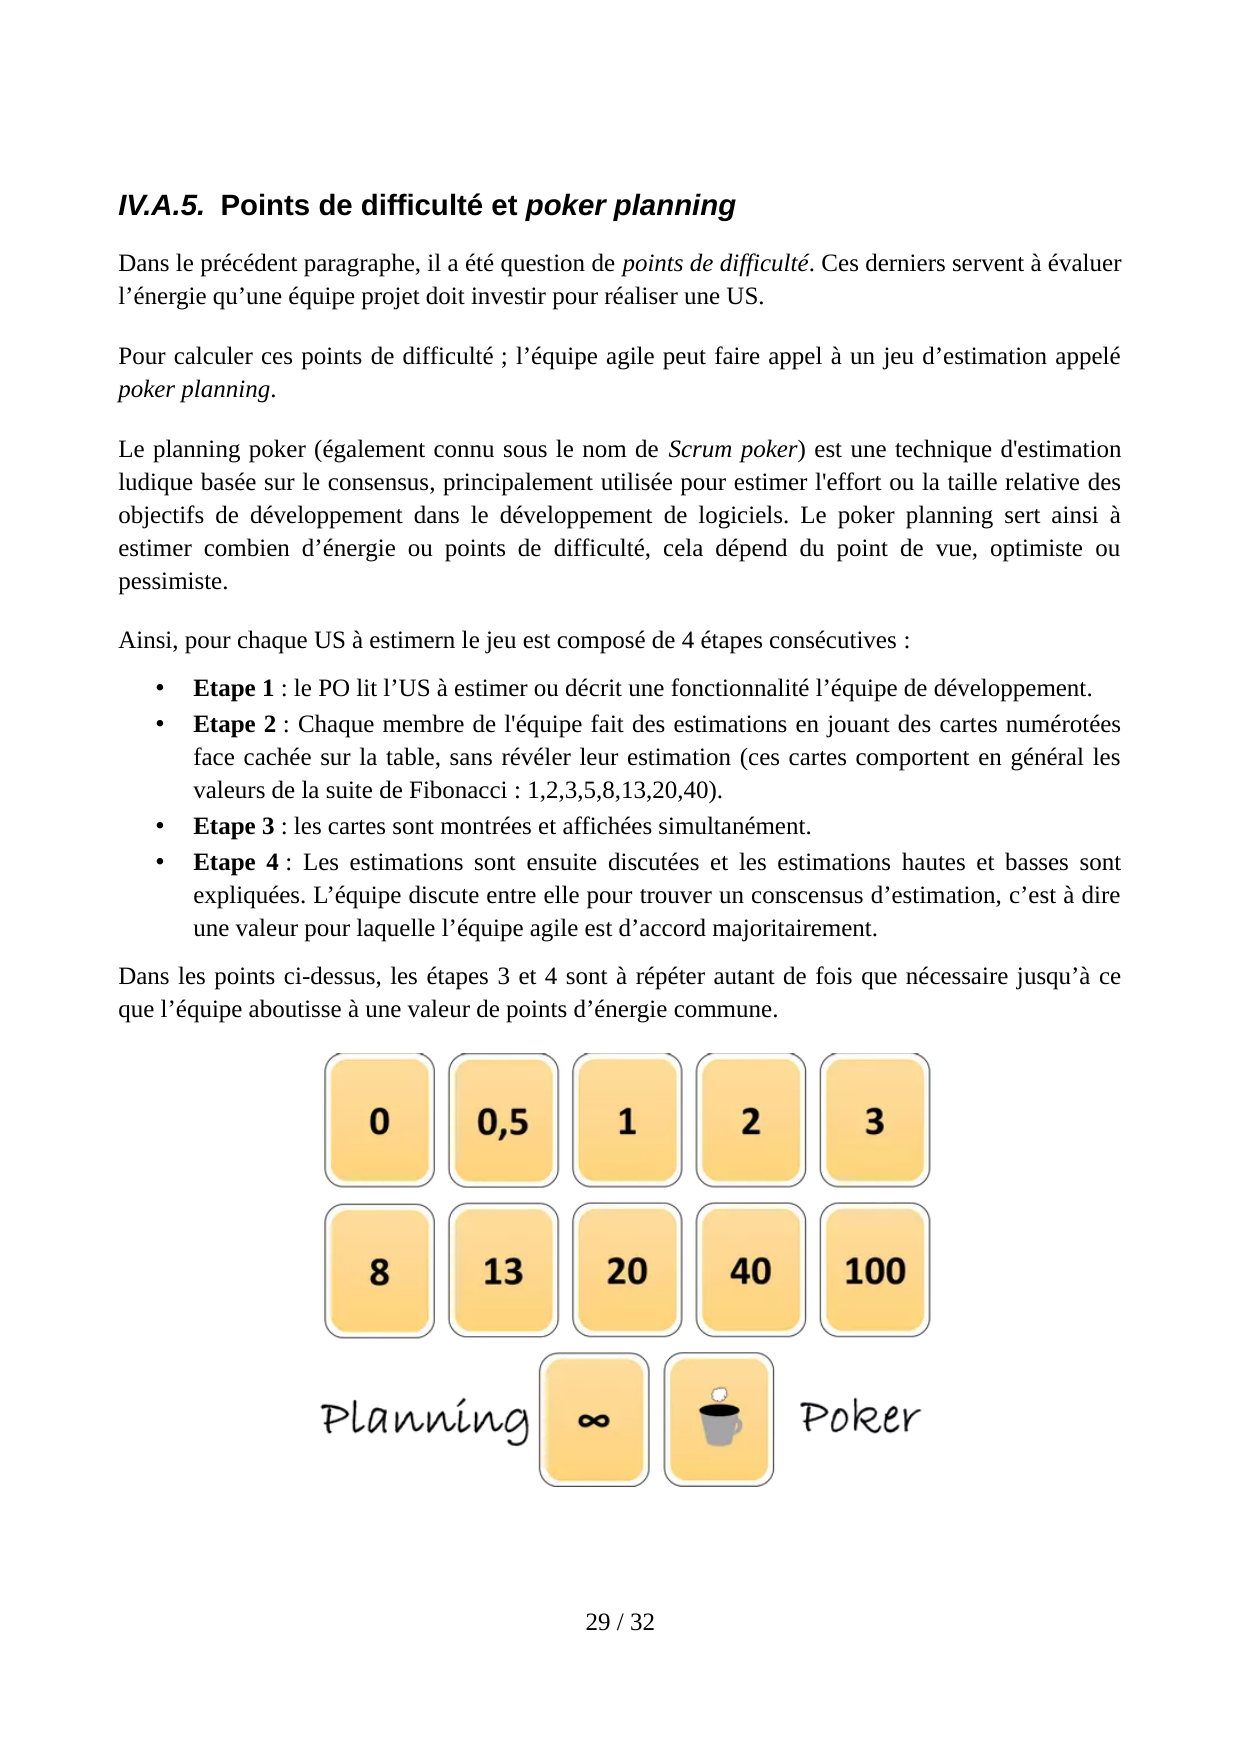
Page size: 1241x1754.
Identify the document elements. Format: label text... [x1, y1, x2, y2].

list Etape 2 : Chaque membre de l'équipe fait des estimations en jouant des cartes numérotées face cachée sur la table, sans révéler leur estimation (ces cartes comportent en général les valeurs de la suite de Fibonacci : 1,2,3,5,8,13,20,40). [156, 709, 1122, 804]
text Le planning poker (également connu sous le nom de Scrum poker) est une technique d'estimation ludique basée sur le consensus, principalement utilisée pour estimer l'effort ou la taille relative des objectifs de développement dans le développement de logiciels. Le poker planning sert ainsi à estimer combien d’énergie ou points de difficulté, cela dépend du point de vue, optimiste ou pessimiste. [118, 434, 1122, 594]
list Etape 4 : Les estimations sont ensuite discutées et les estimations hautes et basses sont expliquées. L’équipe discute entre elle pour trouver un conscensus d’estimation, c’est à dire une valeur pour laquelle l’équipe agile est d’accord majoritairement. [156, 847, 1122, 942]
text Dans les points ci-dessus, les étapes 3 et 4 sont à répéter autant de fois que nécessaire jusqu’à ce que l’équipe aboutisse à une valeur de points d’énergie commune. [118, 961, 1122, 1022]
list Etape 1 : le PO lit l’US à estimer ou décrit une fonctionnalité l’équipe de développement. [156, 673, 1122, 702]
text Dans le précédent paragraphe, il a été question de points de difficulté. Ces derniers servent à évaluer l’énergie qu’une équipe projet doit investir pour réaliser une US. [118, 248, 1122, 310]
text Ainsi, pour chaque US à estimern le jeu est composé de 4 étapes consécutives : [118, 625, 1122, 654]
picture [290, 1053, 950, 1487]
text Pour calculer ces points de difficulté ; l’équipe agile peut faire appel à un jeu d’estimation appelé poker planning. [118, 341, 1122, 403]
subtitle Points de difficulté et poker planning [118, 188, 1122, 222]
list Etape 3 : les cartes sont montrées et affichées simultanément. [156, 811, 1122, 840]
